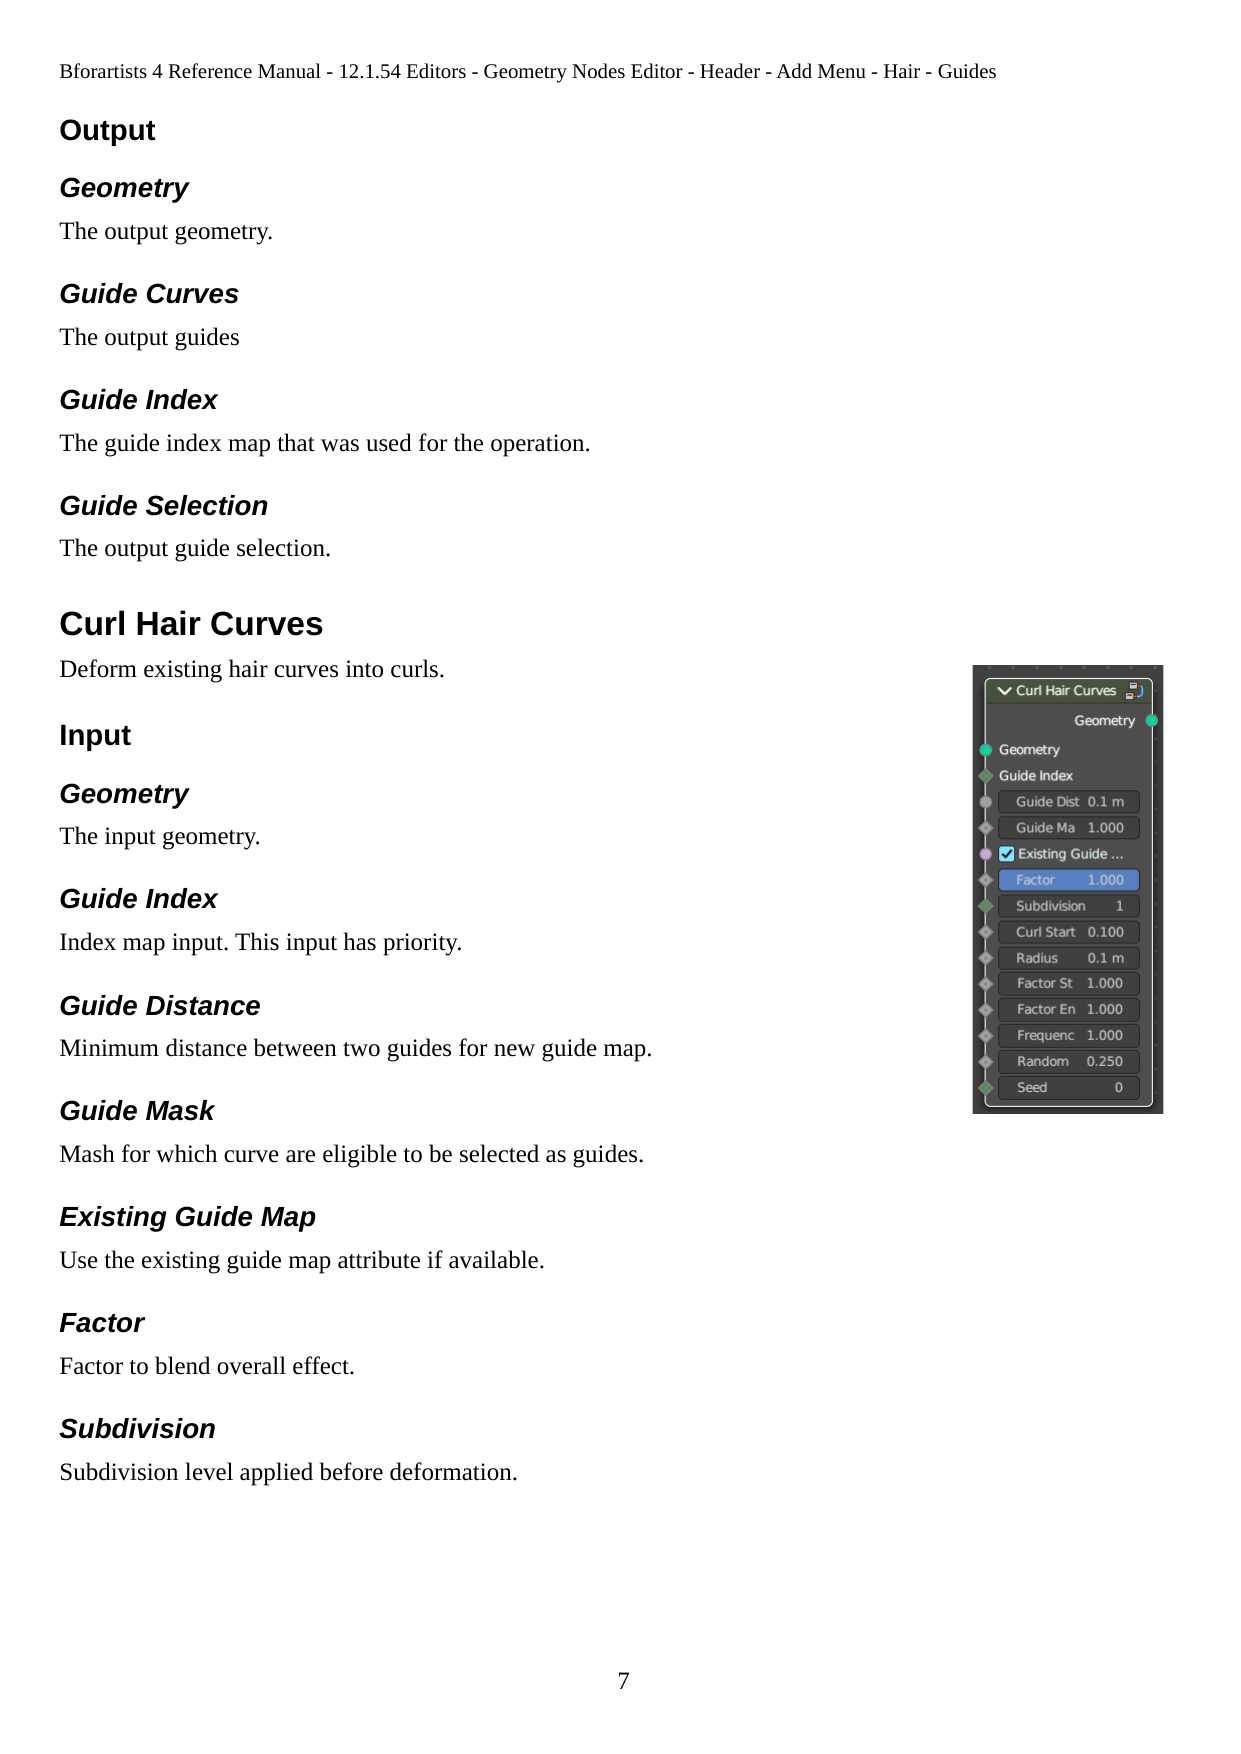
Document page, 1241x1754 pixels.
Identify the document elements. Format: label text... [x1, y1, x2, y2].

text Deform existing hair curves into curls. [59, 654, 1181, 683]
text The output guide selection. [59, 533, 1181, 562]
picture [972, 665, 1164, 1114]
subtitle [1164, 777, 1181, 809]
text [1164, 821, 1181, 850]
subtitle Input [59, 718, 972, 752]
text The guide index map that was used for the operation. [59, 428, 1181, 456]
text The output guides [59, 322, 1181, 350]
text Minimum distance between two guides for new guide map. [59, 1033, 972, 1062]
subtitle [1164, 883, 1181, 915]
subtitle Guide Curves [59, 277, 1181, 309]
subtitle Existing Guide Map [59, 1201, 1181, 1233]
subtitle [1164, 989, 1181, 1021]
text Index map input. This input has priority. [59, 927, 972, 956]
subtitle Guide Index [59, 383, 1181, 415]
text Factor to blend overall effect. [59, 1351, 1181, 1380]
subtitle Output [59, 113, 1181, 146]
subtitle Geometry [59, 171, 1181, 203]
text Subdivision level applied before deformation. [59, 1457, 1181, 1486]
subtitle Guide Selection [59, 489, 1181, 521]
text The input geometry. [59, 821, 972, 850]
subtitle Guide Distance [59, 989, 972, 1021]
text Mash for which curve are eligible to be selected as guides. [59, 1139, 1181, 1168]
subtitle Guide Index [59, 883, 972, 915]
text Use the existing guide map attribute if available. [59, 1245, 1181, 1274]
subtitle Factor [59, 1307, 1181, 1338]
subtitle Curl Hair Curves [59, 603, 1181, 642]
subtitle Geometry [59, 777, 972, 809]
text The output geometry. [59, 216, 1181, 244]
subtitle [1164, 718, 1181, 752]
subtitle Subdivision [59, 1413, 1181, 1444]
subtitle Guide Mask [59, 1095, 1181, 1127]
